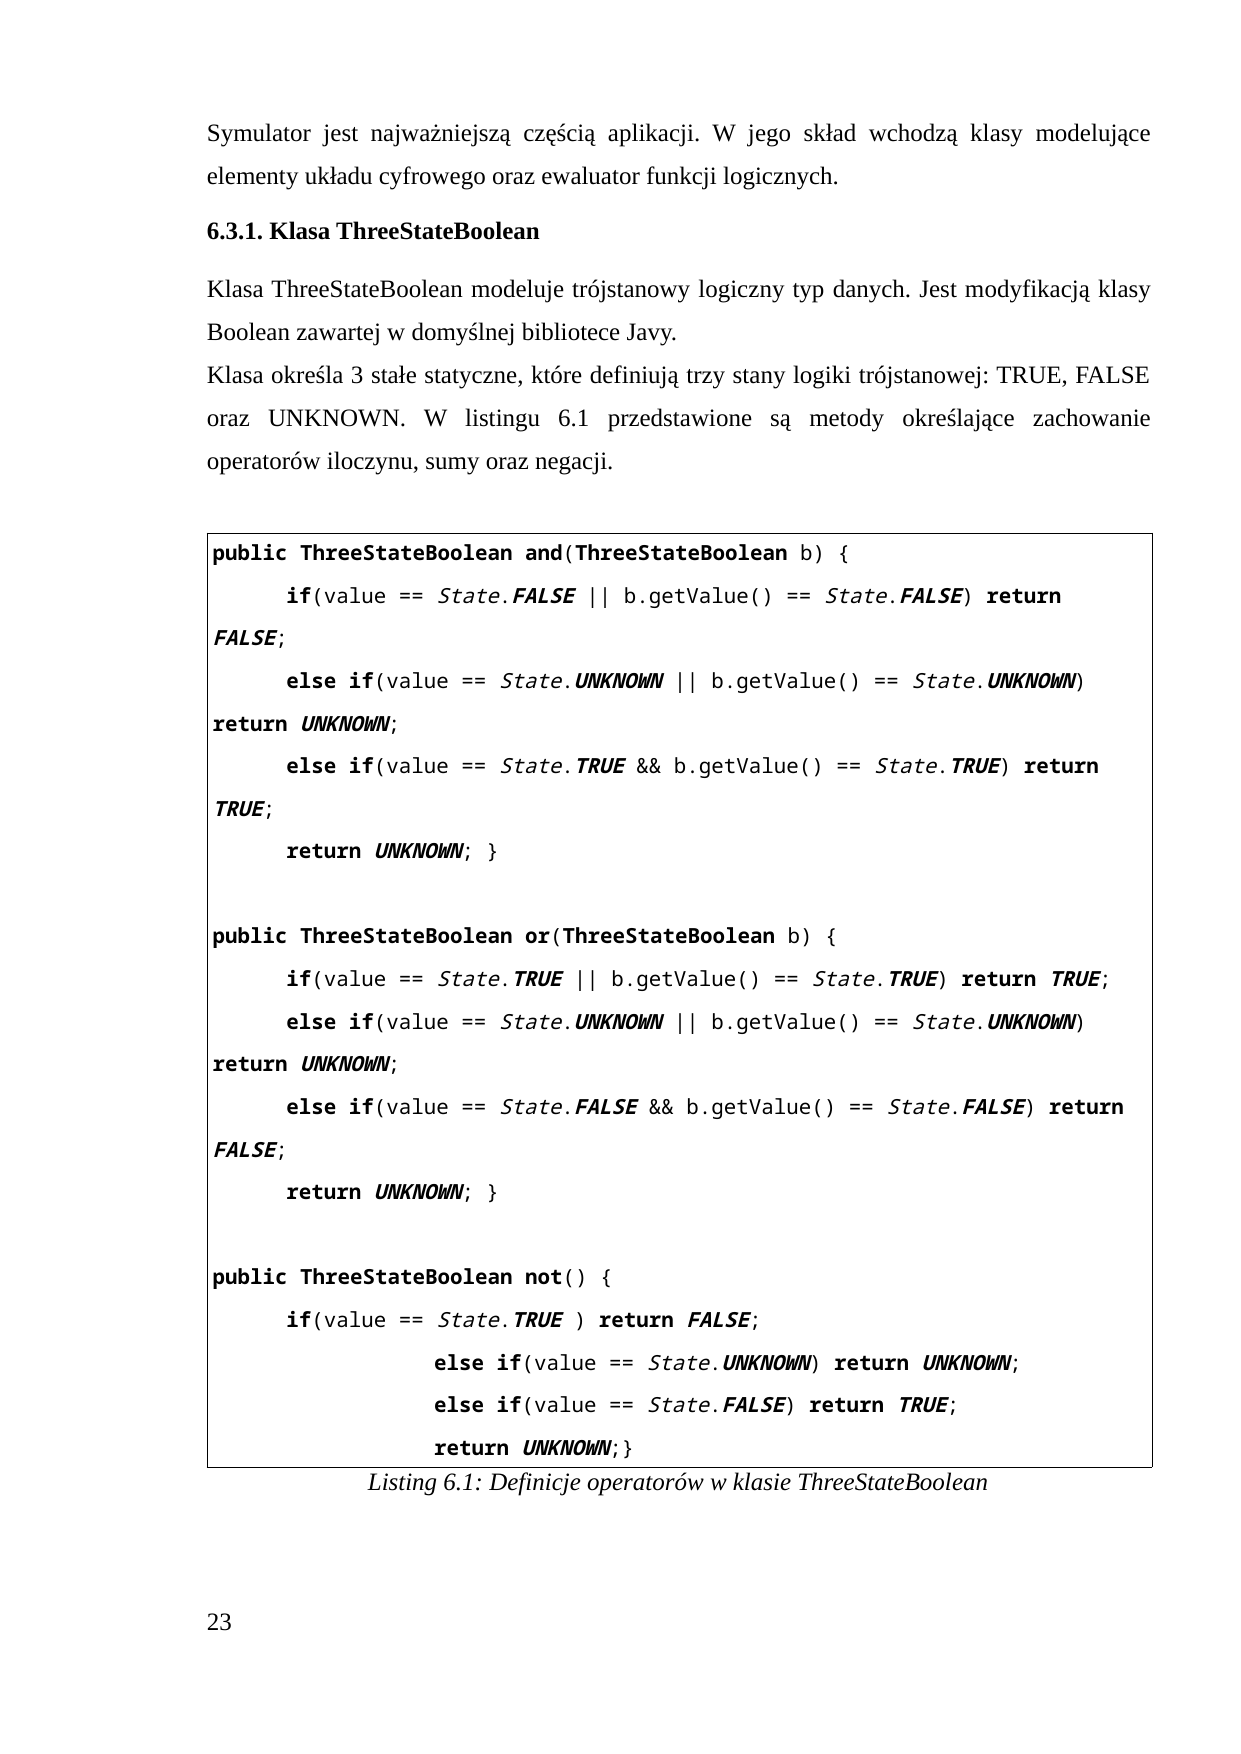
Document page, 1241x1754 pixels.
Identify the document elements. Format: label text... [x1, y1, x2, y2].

text 6.3.1. Klasa ThreeStateBoolean [207, 216, 1152, 245]
text Symulator jest najważniejszą częścią aplikacji. W jego skład wchodzą klasy modelujące elementy układu cyfrowego oraz ewaluator funkcji logicznych. [207, 118, 1152, 190]
text Listing 6.1: Definicje operatorów w klasie ThreeStateBoolean [207, 1468, 1152, 1496]
text Klasa ThreeStateBoolean modeluje trójstanowy logiczny typ danych. Jest modyfikacją klasy Boolean zawartej w domyślnej bibliotece Javy. [207, 274, 1152, 346]
table_header public ThreeStateBoolean and(ThreeStateBoolean b) { if(value == State.FALSE || b.getValue() == State.FALSE) return FALSE; else if(value == State.UNKNOWN || b.getValue() == State.UNKNOWN) return UNKNOWN; else if(value == State.TRUE && b.getValue() == State.TRUE) return TRUE; return UNKNOWN; } public ThreeStateBoolean or(ThreeStateBoolean b) { if(value == State.TRUE || b.getValue() == State.TRUE) return TRUE; else if(value == State.UNKNOWN || b.getValue() == State.UNKNOWN) return UNKNOWN; else if(value == State.FALSE && b.getValue() == State.FALSE) return FALSE; return UNKNOWN; } public ThreeStateBoolean not() { if(value == State.TRUE ) return FALSE; else if(value == State.UNKNOWN) return UNKNOWN; else if(value == State.FALSE) return TRUE; return UNKNOWN;} [208, 534, 1152, 1467]
text Klasa określa 3 stałe statyczne, które definiują trzy stany logiki trójstanowej: TRUE, FALSE oraz UNKNOWN. W listingu 6.1 przedstawione są metody określające zachowanie operatorów iloczynu, sumy oraz negacji. [207, 360, 1152, 475]
